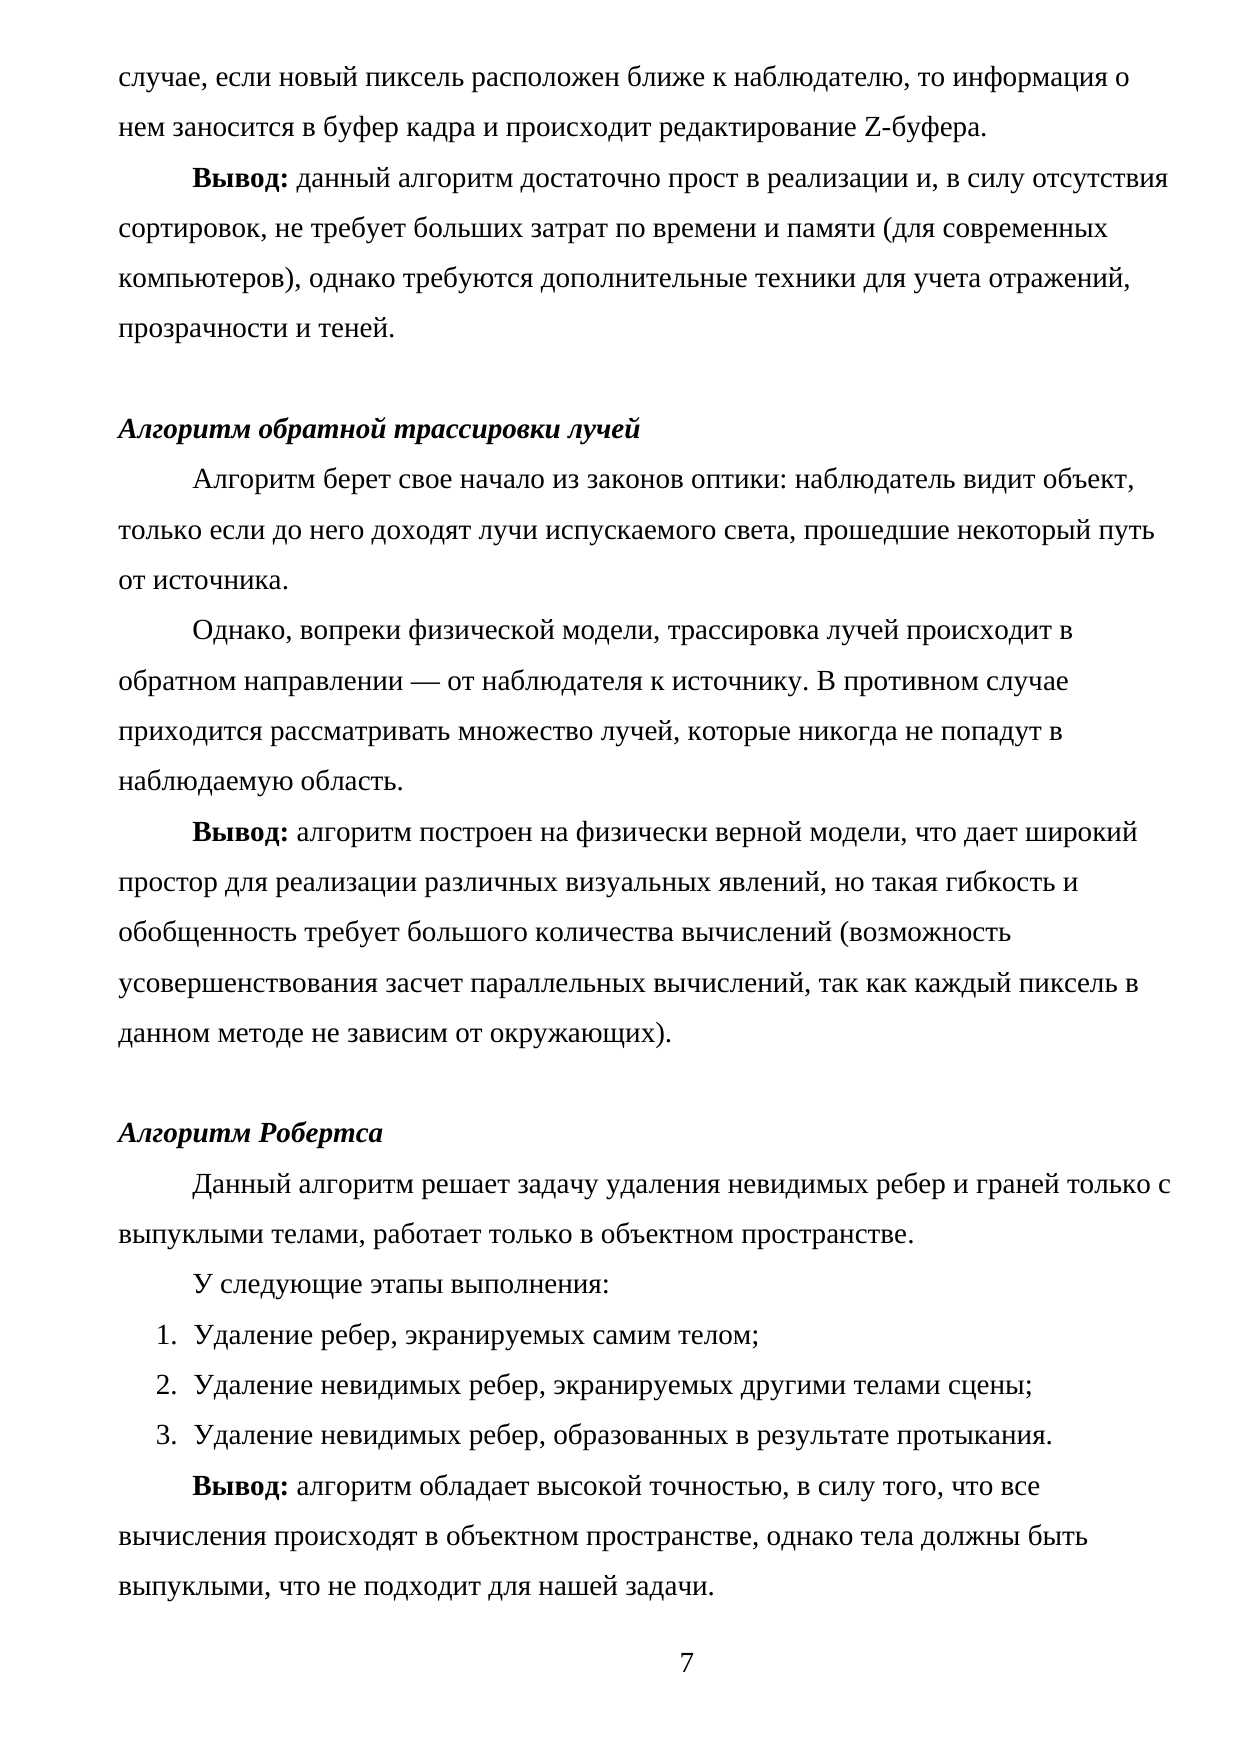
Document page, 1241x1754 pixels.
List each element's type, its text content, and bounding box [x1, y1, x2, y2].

text Данный алгоритм решает задачу удаления невидимых ребер и граней только с выпуклыми телами, работает только в объектном пространстве. [118, 1166, 1181, 1250]
text У следующие этапы выполнения: [118, 1267, 1181, 1300]
list Удаление невидимых ребер, экранируемых другими телами сцены; [156, 1367, 1181, 1401]
text Вывод: алгоритм обладает высокой точностью, в силу того, что все вычисления происходят в объектном пространстве, однако тела должны быть выпуклыми, что не подходит для нашей задачи. [118, 1468, 1181, 1602]
list Удаление невидимых ребер, образованных в результате протыкания. [156, 1417, 1181, 1451]
text Алгоритм берет свое начало из законов оптики: наблюдатель видит объект, только если до него доходят лучи испускаемого света, прошедшие некоторый путь от источника. [118, 462, 1181, 596]
text Вывод: данный алгоритм достаточно прост в реализации и, в силу отсутствия сортировок, не требует больших затрат по времени и памяти (для современных компьютеров), однако требуются дополнительные техники для учета отражений, прозрачности и теней. [118, 160, 1181, 344]
text Алгоритм обратной трассировки лучей [118, 411, 1181, 445]
text случае, если новый пиксель расположен ближе к наблюдателю, то информация о нем заносится в буфер кадра и происходит редактирование Z-буфера. [118, 59, 1181, 143]
text Алгоритм Робертса [118, 1116, 1181, 1149]
list Удаление ребер, экранируемых самим телом; [156, 1317, 1181, 1350]
text Однако, вопреки физической модели, трассировка лучей происходит в обратном направлении — от наблюдателя к источнику. В противном случае приходится рассматривать множество лучей, которые никогда не попадут в наблюдаемую область. [118, 612, 1181, 797]
text Вывод: алгоритм построен на физически верной модели, что дает широкий простор для реализации различных визуальных явлений, но такая гибкость и обобщенность требует большого количества вычислений (возможность усовершенствования засчет параллельных вычислений, так как каждый пиксель в данном методе не зависим от окружающих). [118, 814, 1181, 1048]
